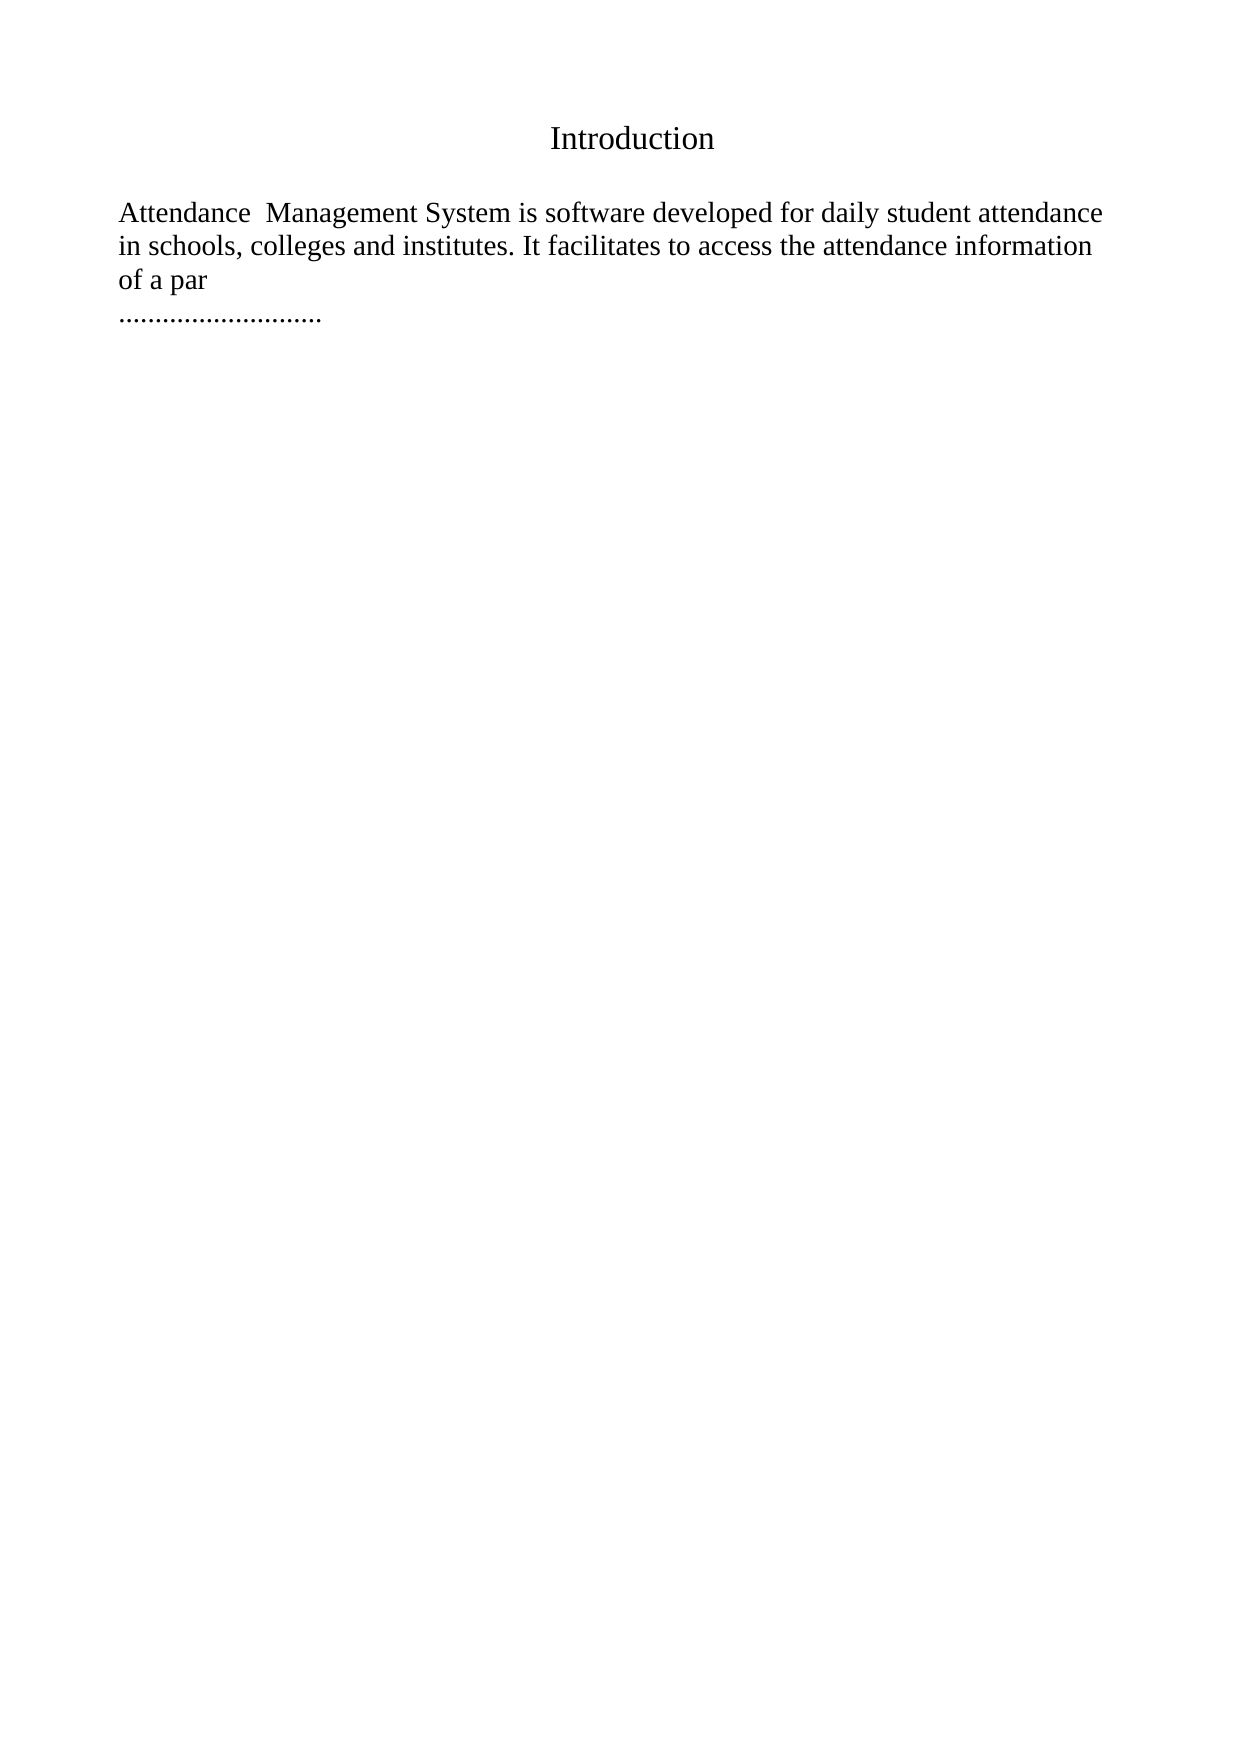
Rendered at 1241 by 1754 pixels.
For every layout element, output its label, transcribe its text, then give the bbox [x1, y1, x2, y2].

text Introduction [118, 118, 1122, 156]
text ............................ [118, 295, 1122, 329]
text Attendance Management System is software developed for daily student attendance in schools, colleges and institutes. It facilitates to access the attendance information of a par [118, 195, 1122, 295]
